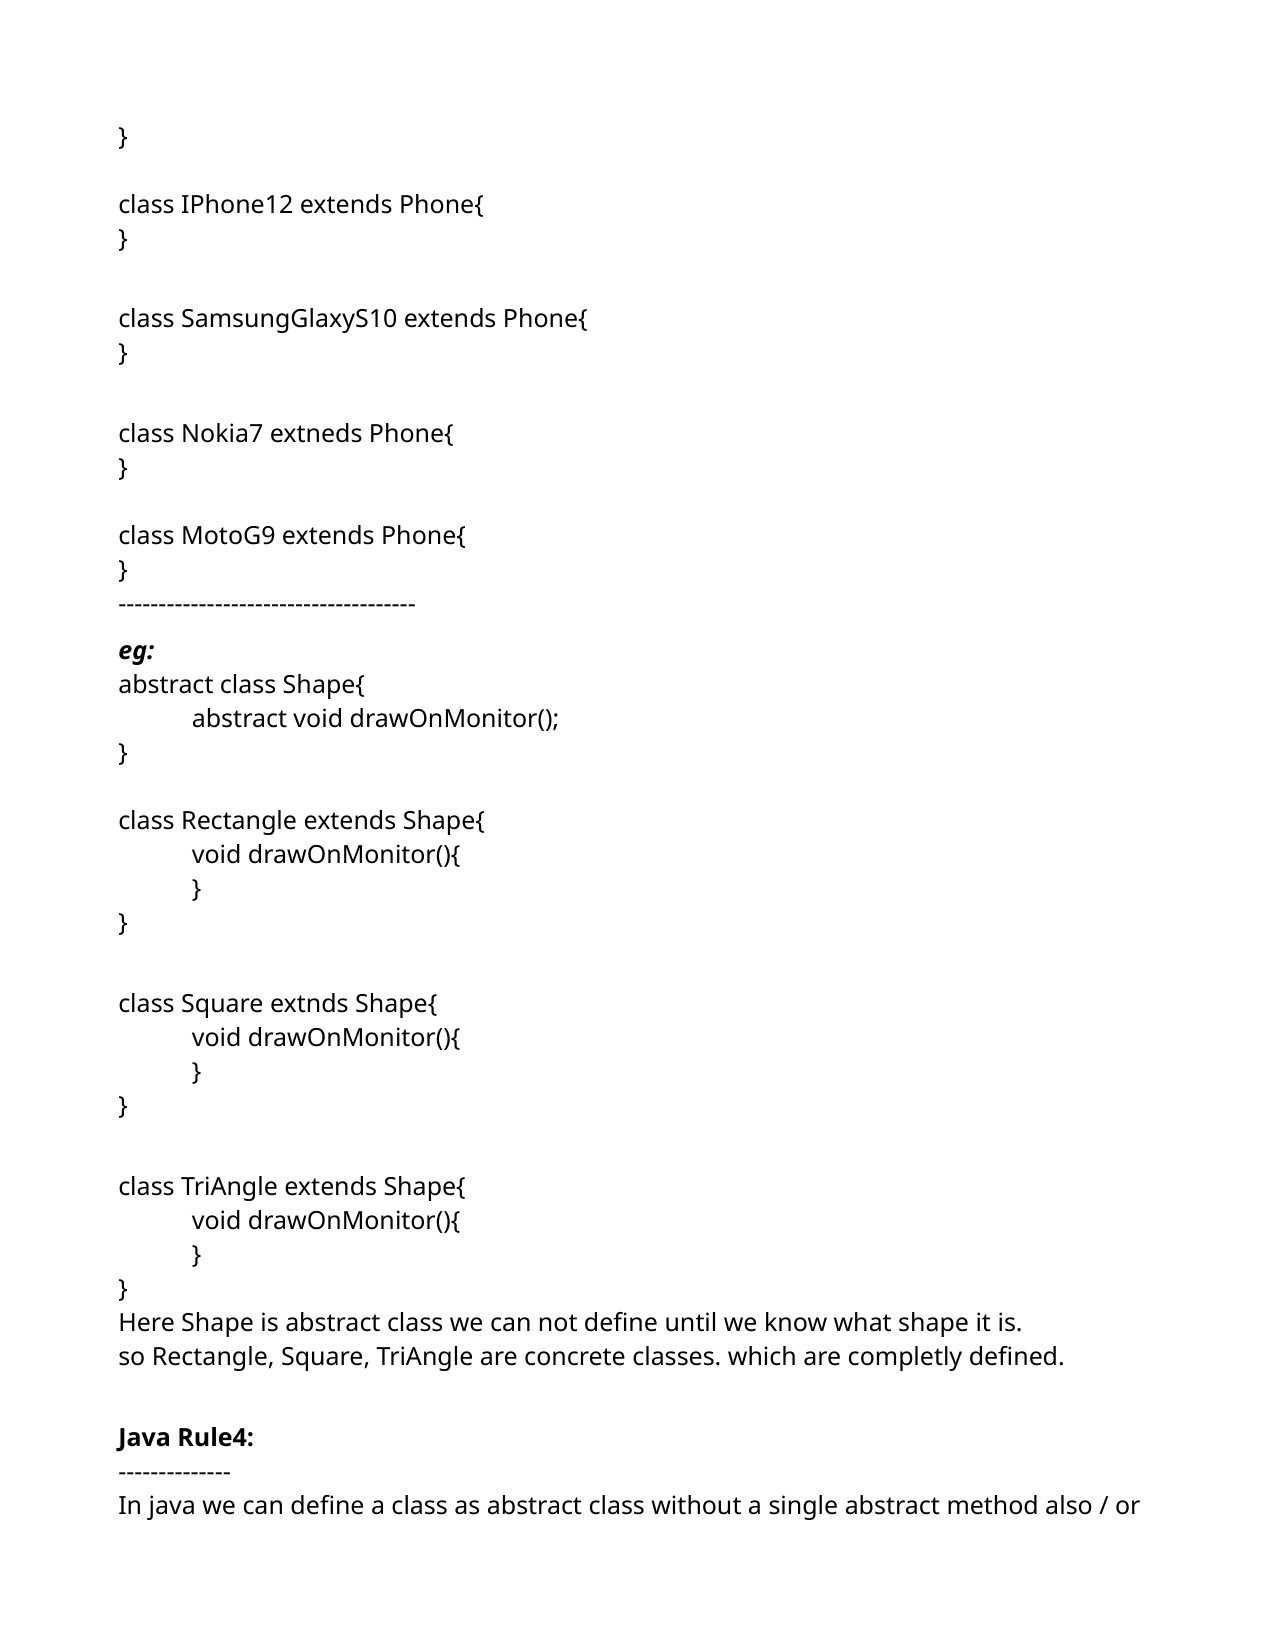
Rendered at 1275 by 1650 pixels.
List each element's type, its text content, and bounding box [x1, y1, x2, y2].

text eg: abstract class Shape{ abstract void drawOnMonitor(); } class Rectangle extends Shape{ void drawOnMonitor(){ } } [118, 632, 1157, 939]
text } class IPhone12 extends Phone{ } [118, 118, 1157, 254]
text class Square extnds Shape{ void drawOnMonitor(){ } } [118, 952, 1157, 1122]
text class Nokia7 extneds Phone{ } class MotoG9 extends Phone{ } ------------------------------------- [118, 382, 1157, 620]
text Java Rule4: -------------- In java we can define a class as abstract class without a single abstract method also / or [118, 1385, 1157, 1522]
text class SamsungGlaxyS10 extends Phone{ } [118, 267, 1157, 369]
text class TriAngle extends Shape{ void drawOnMonitor(){ } } Here Shape is abstract class we can not define until we know what shape it is. so Rectangle, Square, TriAngle are concrete classes. which are completly defined. [118, 1134, 1157, 1373]
